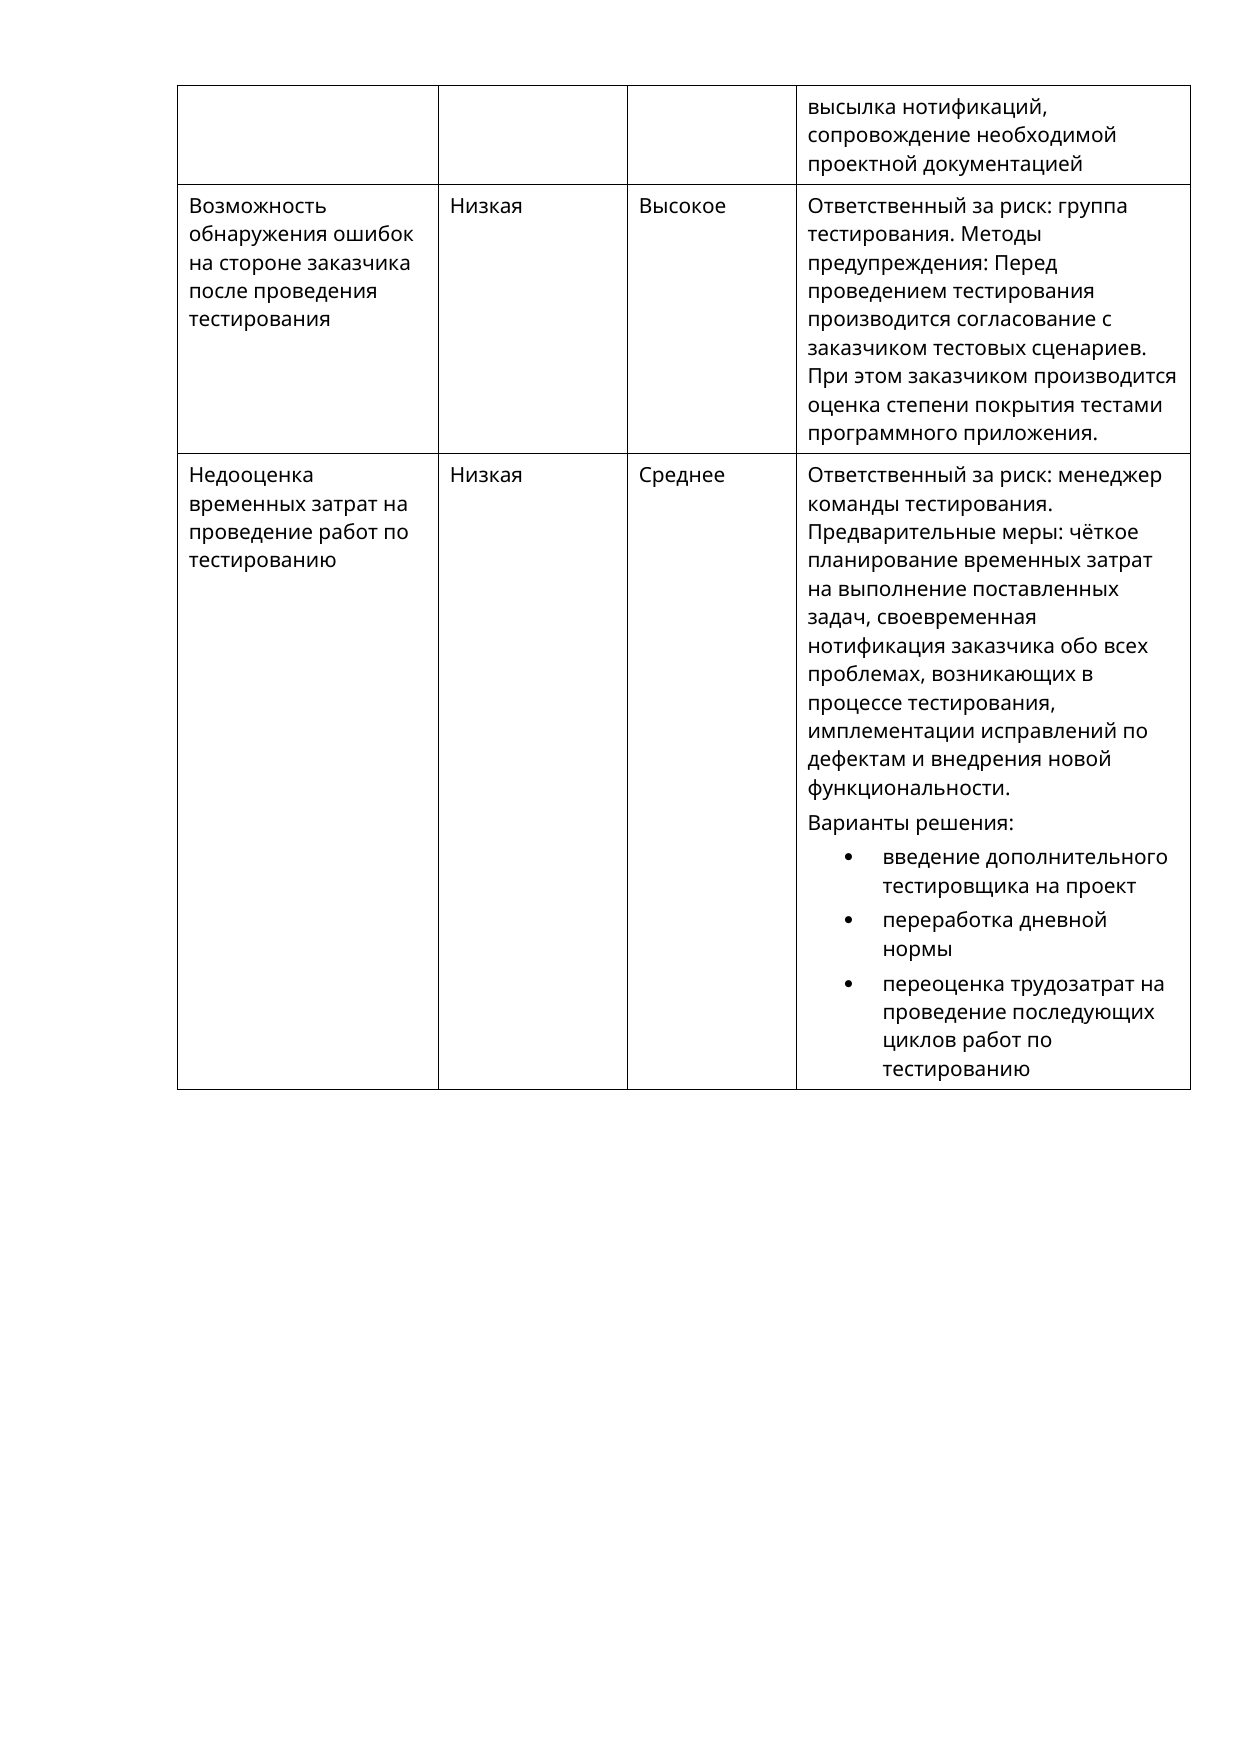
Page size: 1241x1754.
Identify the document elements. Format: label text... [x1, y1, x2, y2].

table_cell Среднее [628, 454, 796, 1089]
table_cell [439, 86, 627, 183]
table_cell [178, 86, 438, 183]
table_cell Низкая [439, 454, 627, 1089]
table_cell Низкая [439, 185, 627, 453]
table_cell [628, 86, 796, 183]
table_cell высылка нотификаций, сопровождение необходимой проектной документацией [797, 86, 1190, 183]
table_cell Высокое [628, 185, 796, 453]
table_cell Недооценка временных затрат на проведение работ по тестированию [178, 454, 438, 1089]
table_cell Ответственный за риск: группа тестирования. Методы предупреждения: Перед проведением тестирования производится согласование с заказчиком тестовых сценариев. При этом заказчиком производится оценка степени покрытия тестами программного приложения. [797, 185, 1190, 453]
table_cell Ответственный за риск: менеджер команды тестирования. Предварительные меры: чёткое планирование временных затрат на выполнение поставленных задач, своевременная нотификация заказчика обо всех проблемах, возникающих в процессе тестирования, имплементации исправлений по дефектам и внедрения новой функциональности. Варианты решения: введение дополнительного тестировщика на проект переработка дневной нормы переоценка трудозатрат на проведение последующих циклов работ по тестированию [797, 454, 1190, 1089]
table_cell Возможность обнаружения ошибок на стороне заказчика после проведения тестирования [178, 185, 438, 453]
